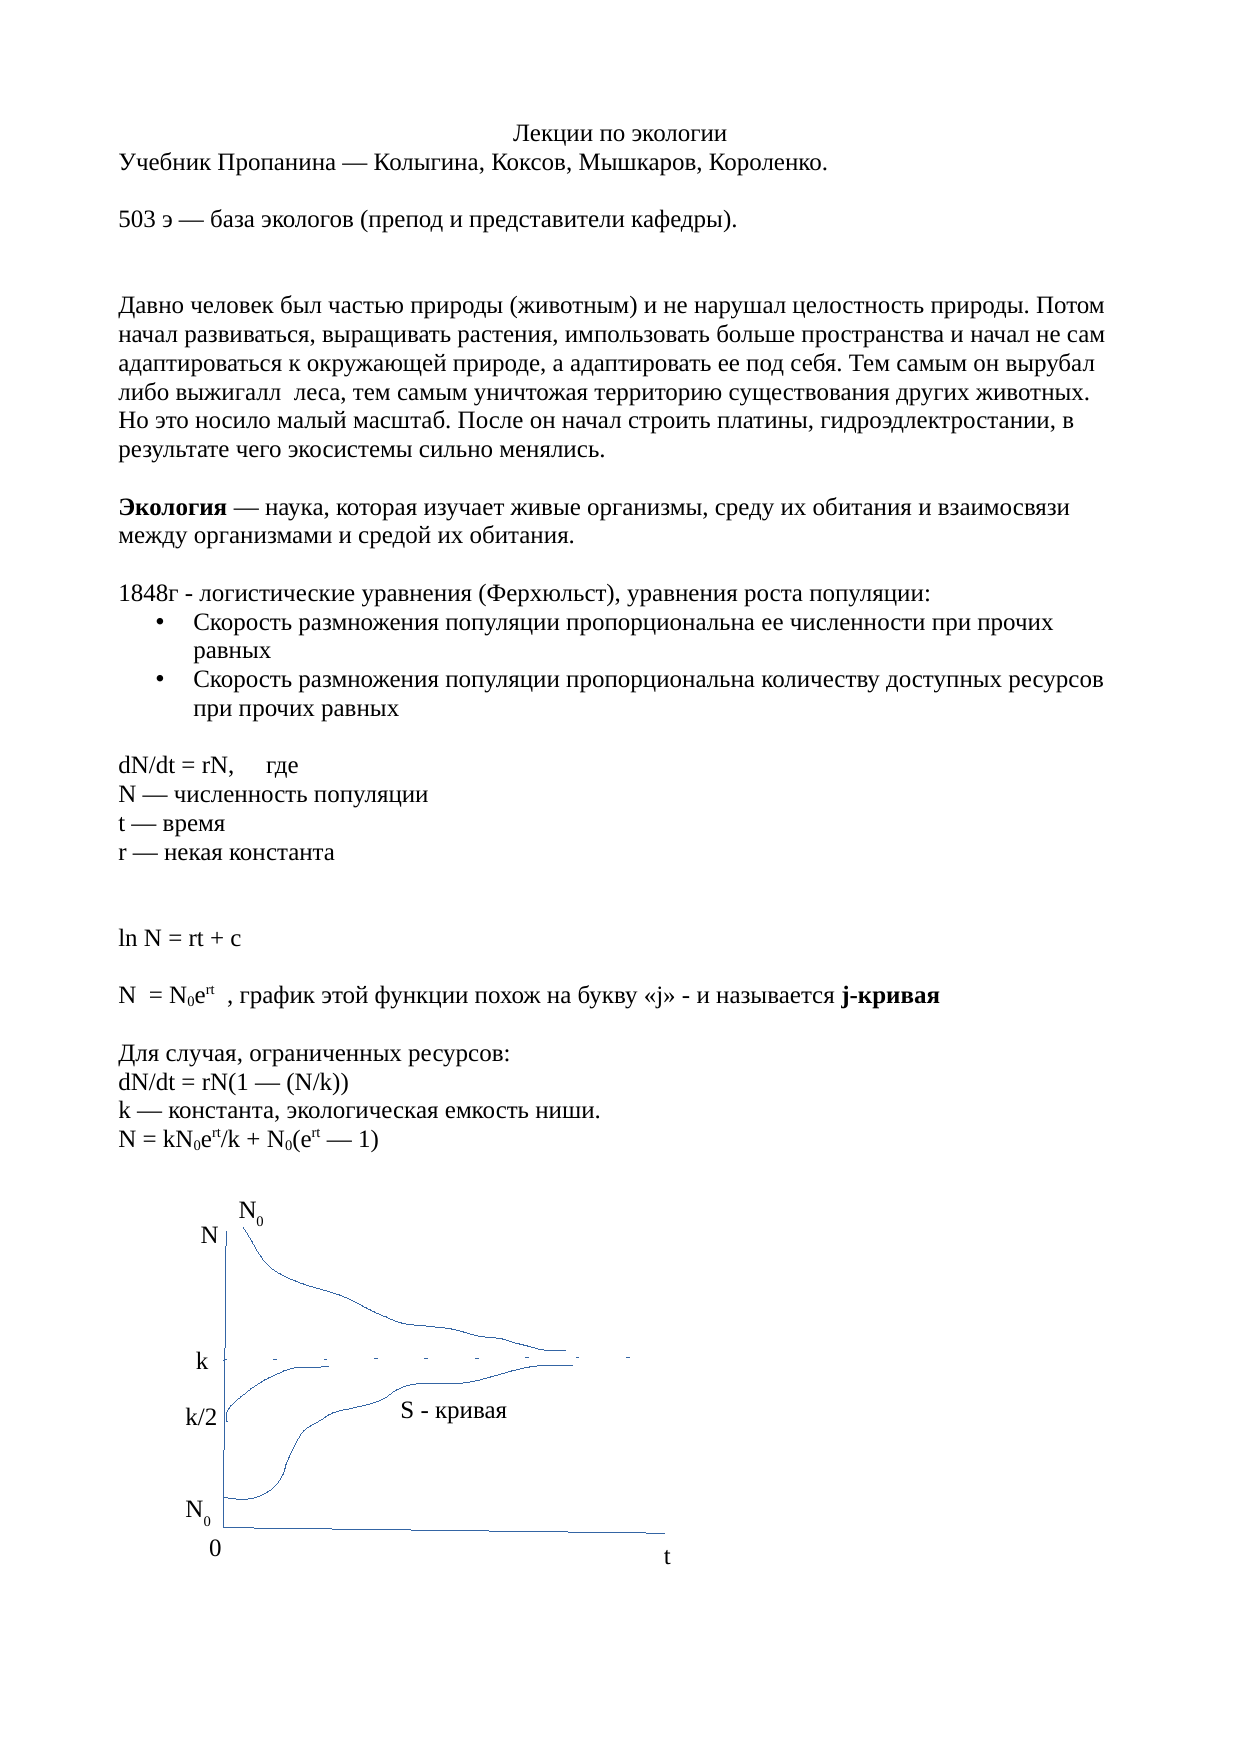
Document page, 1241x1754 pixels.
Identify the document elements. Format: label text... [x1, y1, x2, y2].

text Лекции по экологии [118, 118, 1122, 147]
text 503 э — база экологов (препод и представители кафедры). [118, 204, 1122, 233]
text N = kN0ert/k + N0(ert — 1) [118, 1124, 1122, 1153]
text Давно человек был частью природы (животным) и не нарушал целостность природы. Потом начал развиваться, выращивать растения, импользовать больше пространства и начал не сам адаптироваться к окружающей природе, а адаптировать ее под себя. Тем самым он вырубал либо выжигалл леса, тем самым уничтожая территорию существования других животных. Но это носило малый масштаб. После он начал строить платины, гидроэдлектростании, в результате чего экосистемы сильно менялись. [118, 291, 1122, 463]
text Экология — наука, которая изучает живые организмы, среду их обитания и взаимосвязи между организмами и средой их обитания. [118, 492, 1122, 549]
text Учебник Пропанина — Колыгина, Коксов, Мышкаров, Короленко. [118, 147, 1122, 176]
text ln N = rt + c [118, 923, 1122, 952]
text dN/dt = rN, где [118, 751, 1122, 779]
text r — некая константа [118, 837, 1122, 866]
text k — константа, экологическая емкость ниши. [118, 1096, 1122, 1124]
list Скорость размножения популяции пропорциональна количеству доступных ресурсов при прочих равных [156, 664, 1122, 722]
text N = N0ert , график этой функции похож на букву «j» - и называется j-кривая [118, 981, 1122, 1009]
text dN/dt = rN(1 — (N/k)) [118, 1067, 1122, 1096]
text Для случая, ограниченных ресурсов: [118, 1038, 1122, 1067]
list Скорость размножения популяции пропорциональна ее численности при прочих равных [156, 607, 1122, 664]
text t — время [118, 808, 1122, 837]
text N — численность популяции [118, 779, 1122, 808]
text 1848г - логистические уравнения (Ферхюльст), уравнения роста популяции: [118, 578, 1122, 607]
